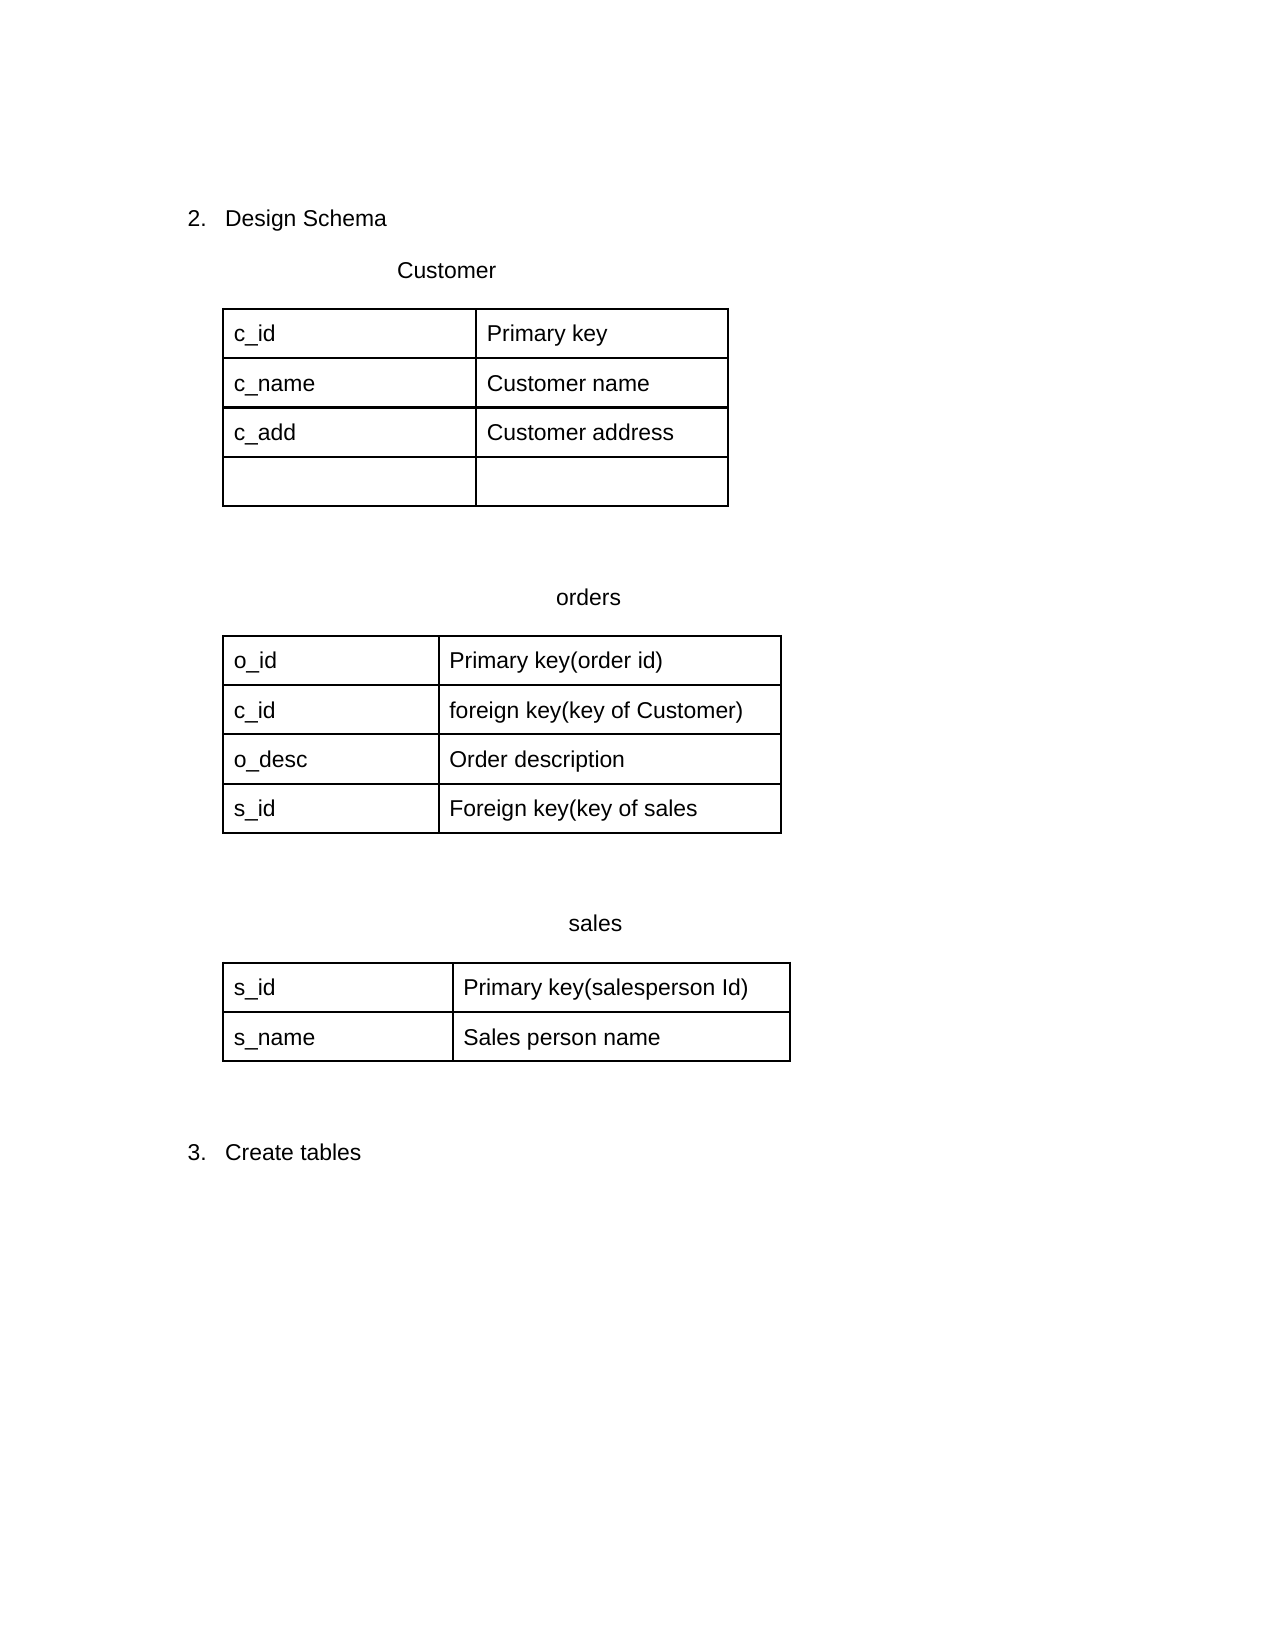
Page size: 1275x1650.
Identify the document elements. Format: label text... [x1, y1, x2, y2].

table_cell Customer name [477, 359, 727, 406]
table_cell Customer address [477, 409, 727, 456]
table_header Primary key(salesperson Id) [454, 964, 789, 1011]
table_cell [224, 458, 475, 505]
list Create tables [187, 1139, 1125, 1165]
table_cell c_add [224, 409, 475, 456]
table_cell Order description [440, 735, 780, 783]
table_cell Sales person name [454, 1013, 789, 1060]
table_cell s_name [224, 1013, 452, 1060]
table_cell s_id [224, 785, 438, 832]
table_cell c_name [224, 359, 475, 406]
table_cell [477, 458, 727, 505]
text orders [225, 583, 1125, 610]
table_header s_id [224, 964, 452, 1011]
table_cell c_id [224, 686, 438, 733]
table_header o_id [224, 637, 438, 684]
table_cell o_desc [224, 735, 438, 783]
text Customer [225, 257, 1125, 283]
table_header Primary key(order id) [440, 637, 780, 684]
list Design Schema [187, 205, 1125, 232]
table_header Primary key [477, 310, 727, 357]
table_cell foreign key(key of Customer) [440, 686, 780, 733]
text sales [225, 910, 1125, 937]
table_header c_id [224, 310, 475, 357]
table_cell Foreign key(key of sales [440, 785, 780, 832]
